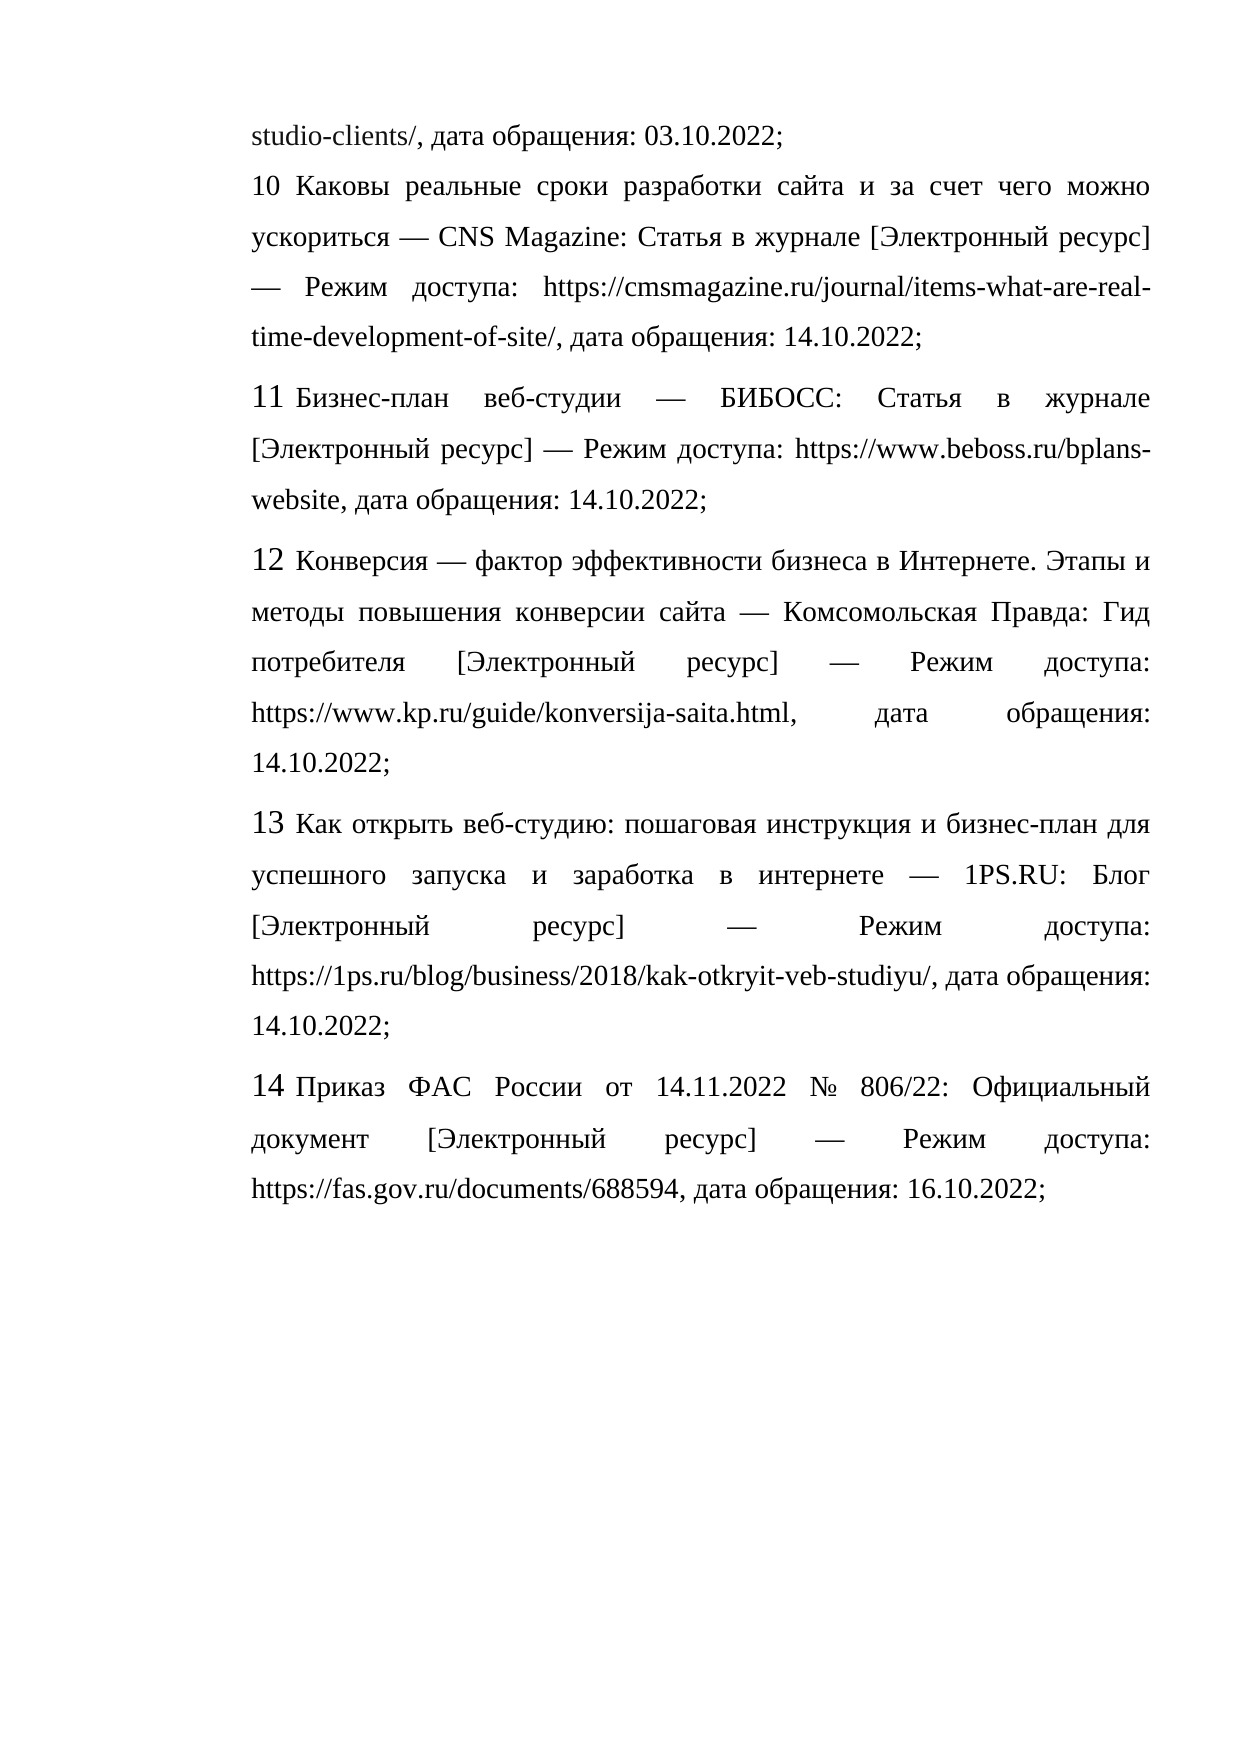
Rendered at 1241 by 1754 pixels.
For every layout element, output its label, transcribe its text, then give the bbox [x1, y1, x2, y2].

list Каковы реальные сроки разработки сайта и за счет чего можно ускориться — CNS Magazine: Статья в журнале [Электронный ресурс] — Режим доступа: https://cmsmagazine.ru/journal/items-what-are-real-time-development-of-site/, дата обращения: 14.10.2022; [251, 168, 1151, 353]
subtitle Приказ ФАС России от 14.11.2022 № 806/22: Официальный документ [Электронный ресурс] — Режим доступа: https://fas.gov.ru/documents/688594, дата обращения: 16.10.2022; [251, 1066, 1151, 1204]
subtitle Конверсия — фактор эффективности бизнеса в Интернете. Этапы и методы повышения конверсии сайта — Комсомольская Правда: Гид потребителя [Электронный ресурс] — Режим доступа: https://www.kp.ru/guide/konversija-saita.html, дата обращения: 14.10.2022; [251, 539, 1151, 779]
subtitle Бизнес-план веб-студии — БИБОСС: Статья в журнале [Электронный ресурс] — Режим доступа: https://www.beboss.ru/bplans-website, дата обращения: 14.10.2022; [251, 377, 1151, 516]
subtitle Как открыть веб-студию: пошаговая инструкция и бизнес-план для успешного запуска и заработка в интернете — 1PS.RU: Блог [Электронный ресурс] — Режим доступа: https://1ps.ru/blog/business/2018/kak-otkryit-veb-studiyu/, дата обращения: 14.10.2022; [251, 802, 1151, 1042]
list studio-clients/, дата обращения: 03.10.2022; [251, 118, 1151, 152]
